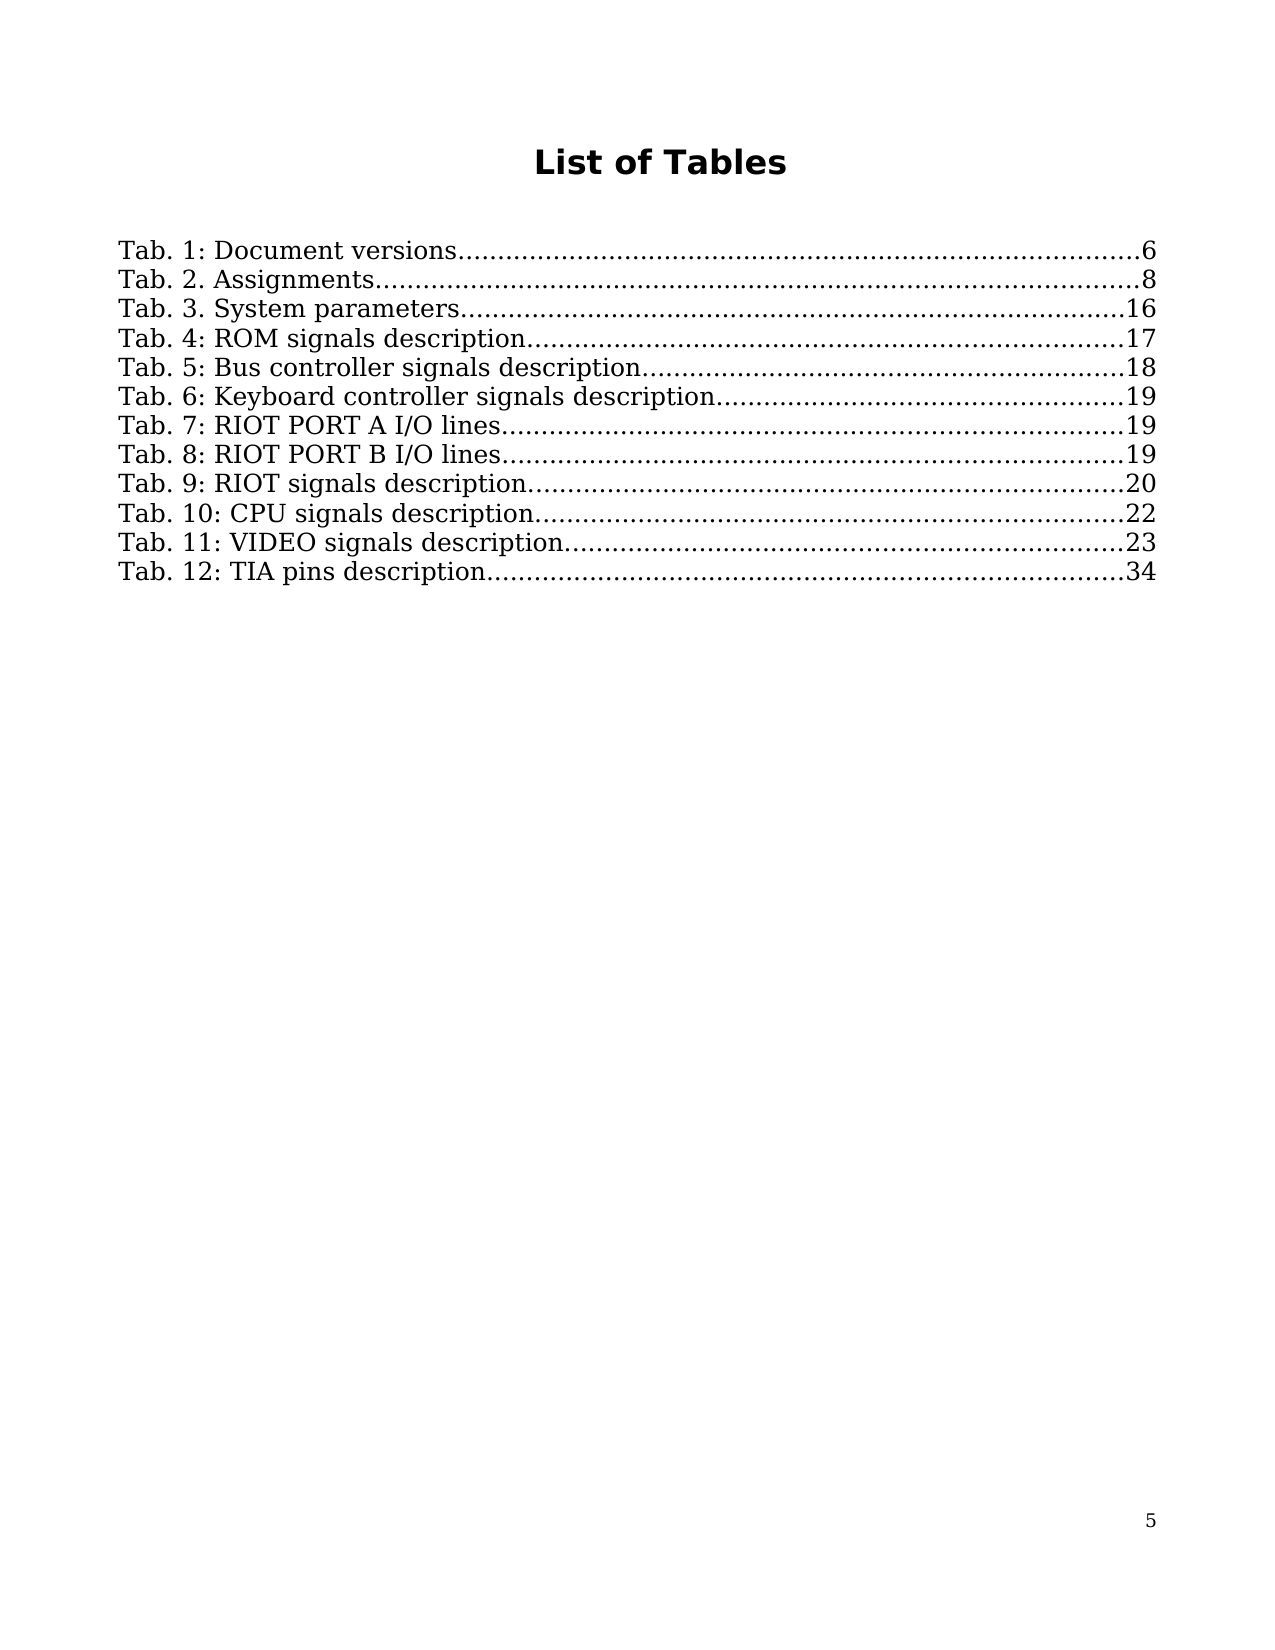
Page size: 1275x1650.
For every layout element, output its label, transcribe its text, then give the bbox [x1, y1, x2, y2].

text Tab. 3. System parameters. 16 [118, 295, 1157, 324]
text Tab. 10: CPU signals description. 22 [118, 499, 1157, 528]
text Tab. 7: RIOT PORT A I/O lines. 19 [118, 411, 1157, 441]
text Tab. 9: RIOT signals description. 20 [118, 470, 1157, 499]
text Tab. 4: ROM signals description. 17 [118, 324, 1157, 353]
text Tab. 6: Keyboard controller signals description 19 [118, 382, 1157, 411]
text Tab. 5: Bus controller signals description. 18 [118, 353, 1157, 382]
text Tab. 11: VIDEO signals description. 23 [118, 528, 1157, 557]
subtitle List of Tables [118, 143, 1157, 182]
text Tab. 1: Document versions. 6 [118, 236, 1157, 266]
text Tab. 12: TIA pins description 34 [118, 557, 1157, 586]
text Tab. 8: RIOT PORT B I/O lines. 19 [118, 441, 1157, 470]
text Tab. 2. Assignments. 8 [118, 266, 1157, 295]
